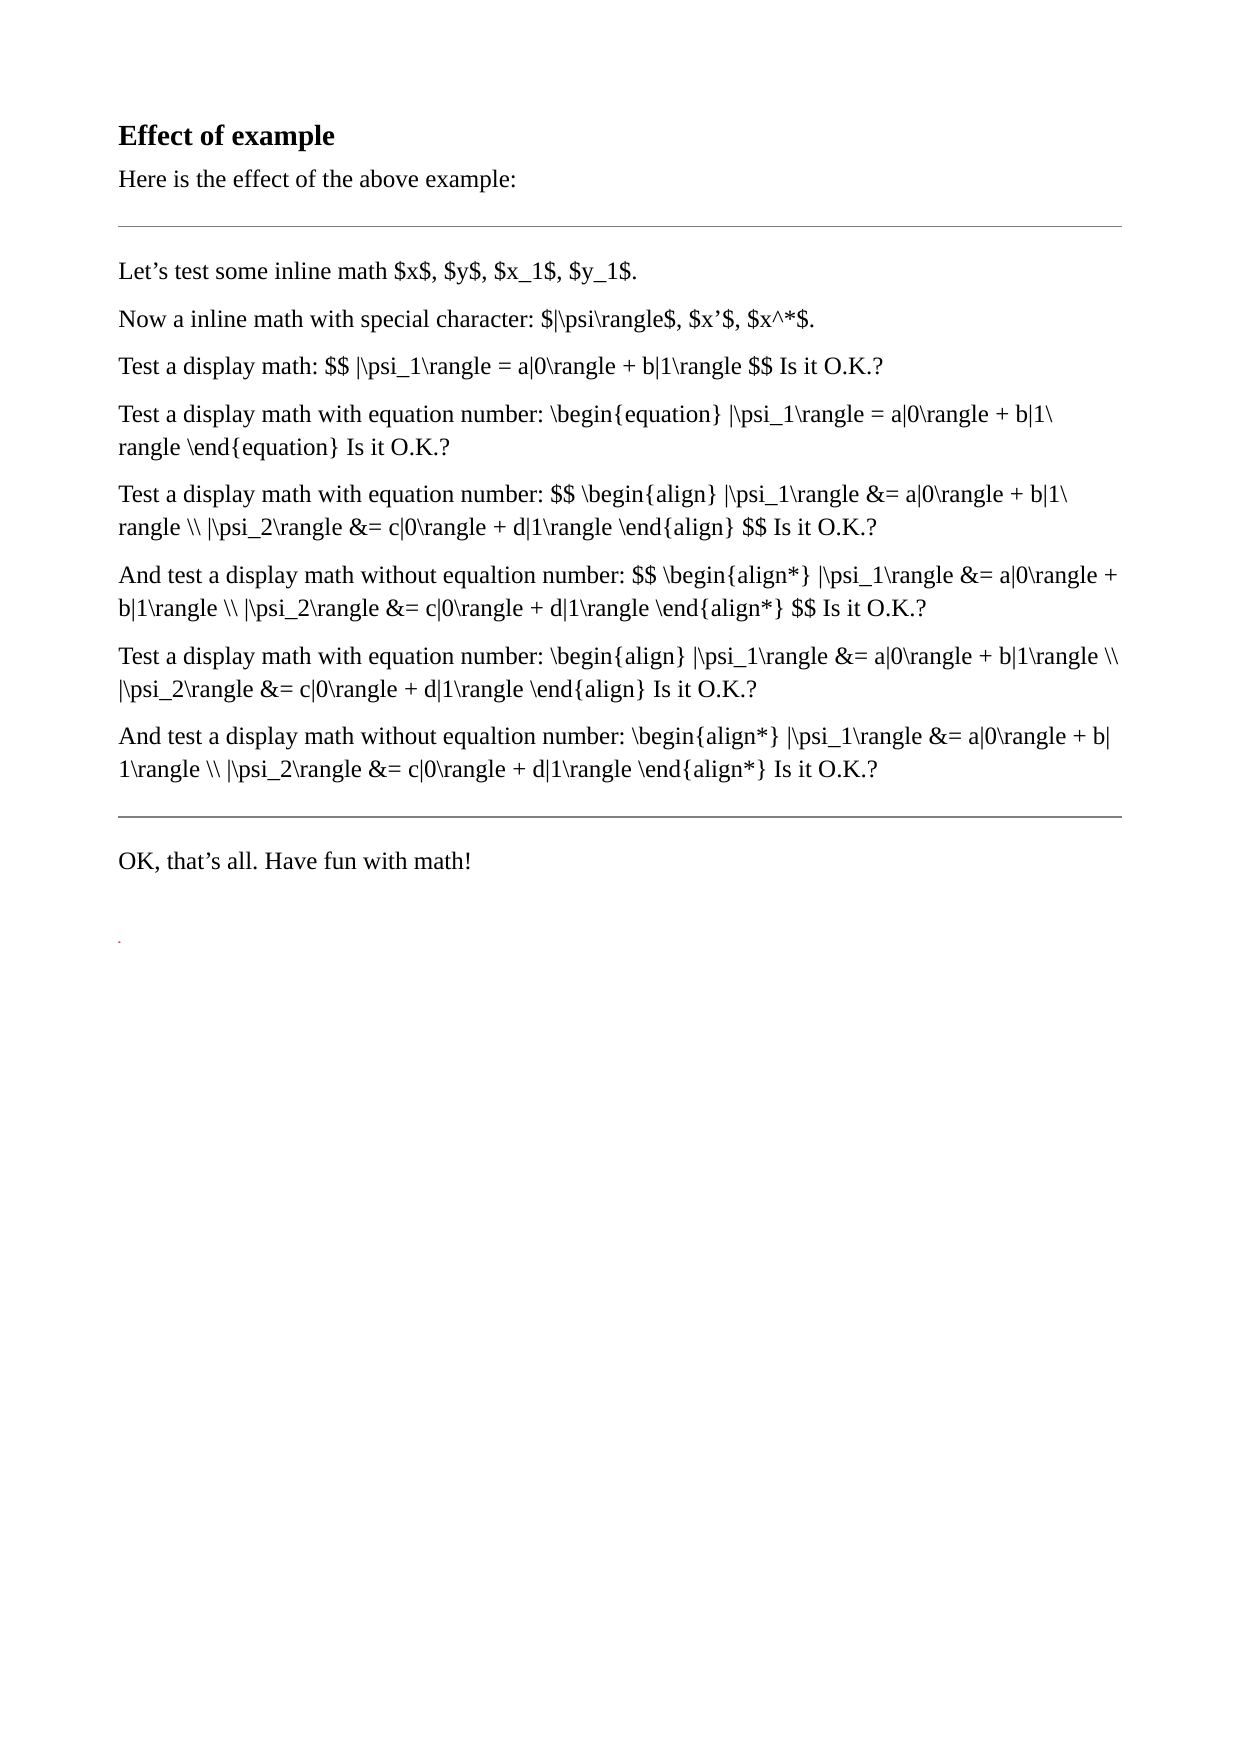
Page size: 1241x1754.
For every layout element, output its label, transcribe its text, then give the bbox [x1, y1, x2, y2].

text Test a display math with equation number: \begin{equation} |\psi_1\rangle = a|0\rangle + b|1\rangle \end{equation} Is it O.K.? [118, 399, 1122, 461]
text And test a display math without equaltion number: $$ \begin{align*} |\psi_1\rangle &= a|0\rangle + b|1\rangle \\ |\psi_2\rangle &= c|0\rangle + d|1\rangle \end{align*} $$ Is it O.K.? [118, 560, 1122, 622]
text Test a display math with equation number: \begin{align} |\psi_1\rangle &= a|0\rangle + b|1\rangle \\ |\psi_2\rangle &= c|0\rangle + d|1\rangle \end{align} Is it O.K.? [118, 641, 1122, 702]
text OK, that’s all. Have fun with math! [118, 846, 1122, 875]
text Here is the effect of the above example: [118, 164, 1122, 193]
subtitle Effect of example [118, 118, 1122, 152]
text And test a display math without equaltion number: \begin{align*} |\psi_1\rangle &= a|0\rangle + b|1\rangle \\ |\psi_2\rangle &= c|0\rangle + d|1\rangle \end{align*} Is it O.K.? [118, 721, 1122, 783]
text Let’s test some inline math $x$, $y$, $x_1$, $y_1$. [118, 256, 1122, 285]
text Test a display math: $$ |\psi_1\rangle = a|0\rangle + b|1\rangle $$ Is it O.K.? [118, 351, 1122, 380]
text Now a inline math with special character: $|\psi\rangle$, $x’$, $x^*$. [118, 304, 1122, 332]
text Test a display math with equation number: $$ \begin{align} |\psi_1\rangle &= a|0\rangle + b|1\rangle \\ |\psi_2\rangle &= c|0\rangle + d|1\rangle \end{align} $$ Is it O.K.? [118, 479, 1122, 541]
